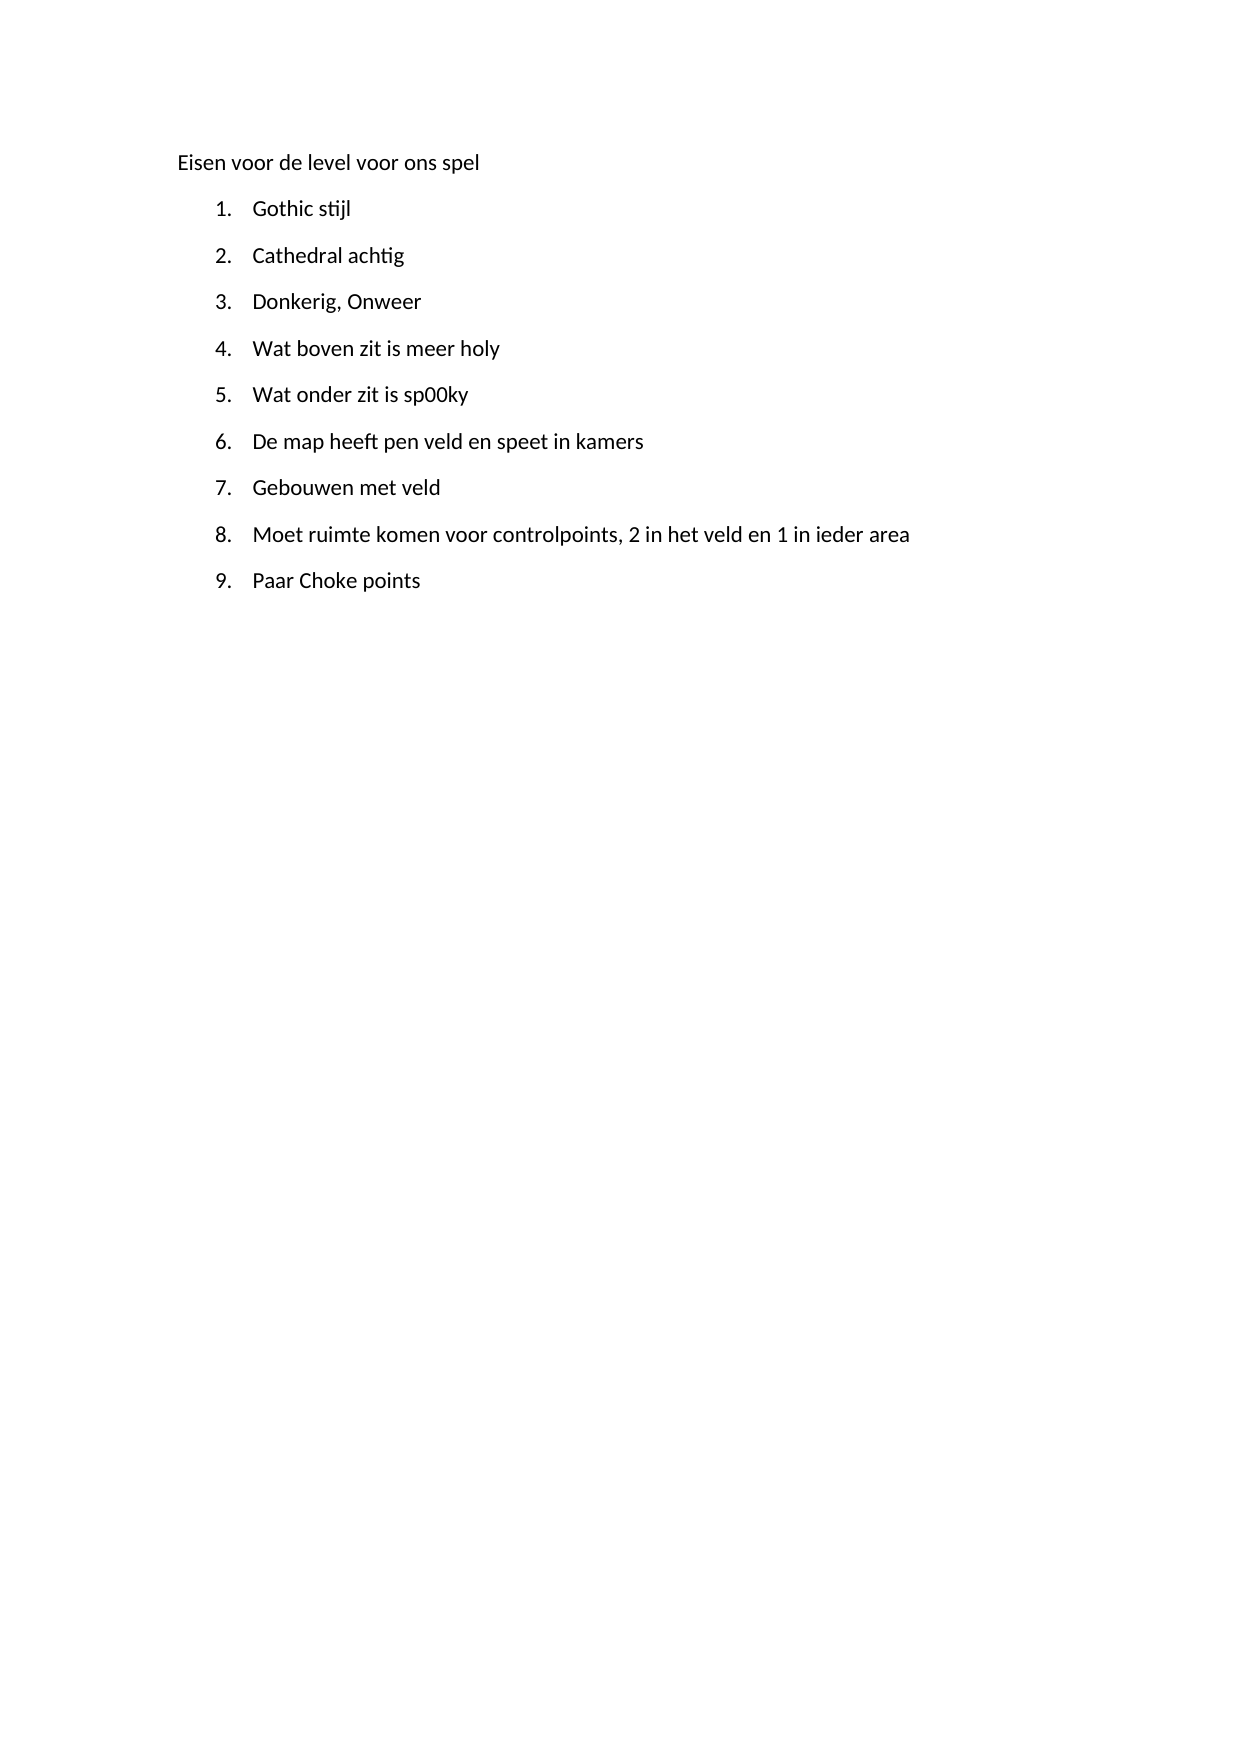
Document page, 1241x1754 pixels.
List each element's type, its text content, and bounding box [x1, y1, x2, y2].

list Paar Choke points [215, 567, 1063, 595]
list Cathedral achtig [215, 241, 1063, 269]
list Wat onder zit is sp00ky [215, 380, 1063, 408]
list Donkerig, Onweer [215, 287, 1063, 315]
list De map heeft pen veld en speet in kamers [215, 427, 1063, 455]
list Wat boven zit is meer holy [215, 334, 1063, 362]
text Eisen voor de level voor ons spel [177, 148, 1063, 176]
list Gothic stijl [215, 194, 1063, 222]
list Gebouwen met veld [215, 473, 1063, 502]
list Moet ruimte komen voor controlpoints, 2 in het veld en 1 in ieder area [215, 520, 1063, 548]
